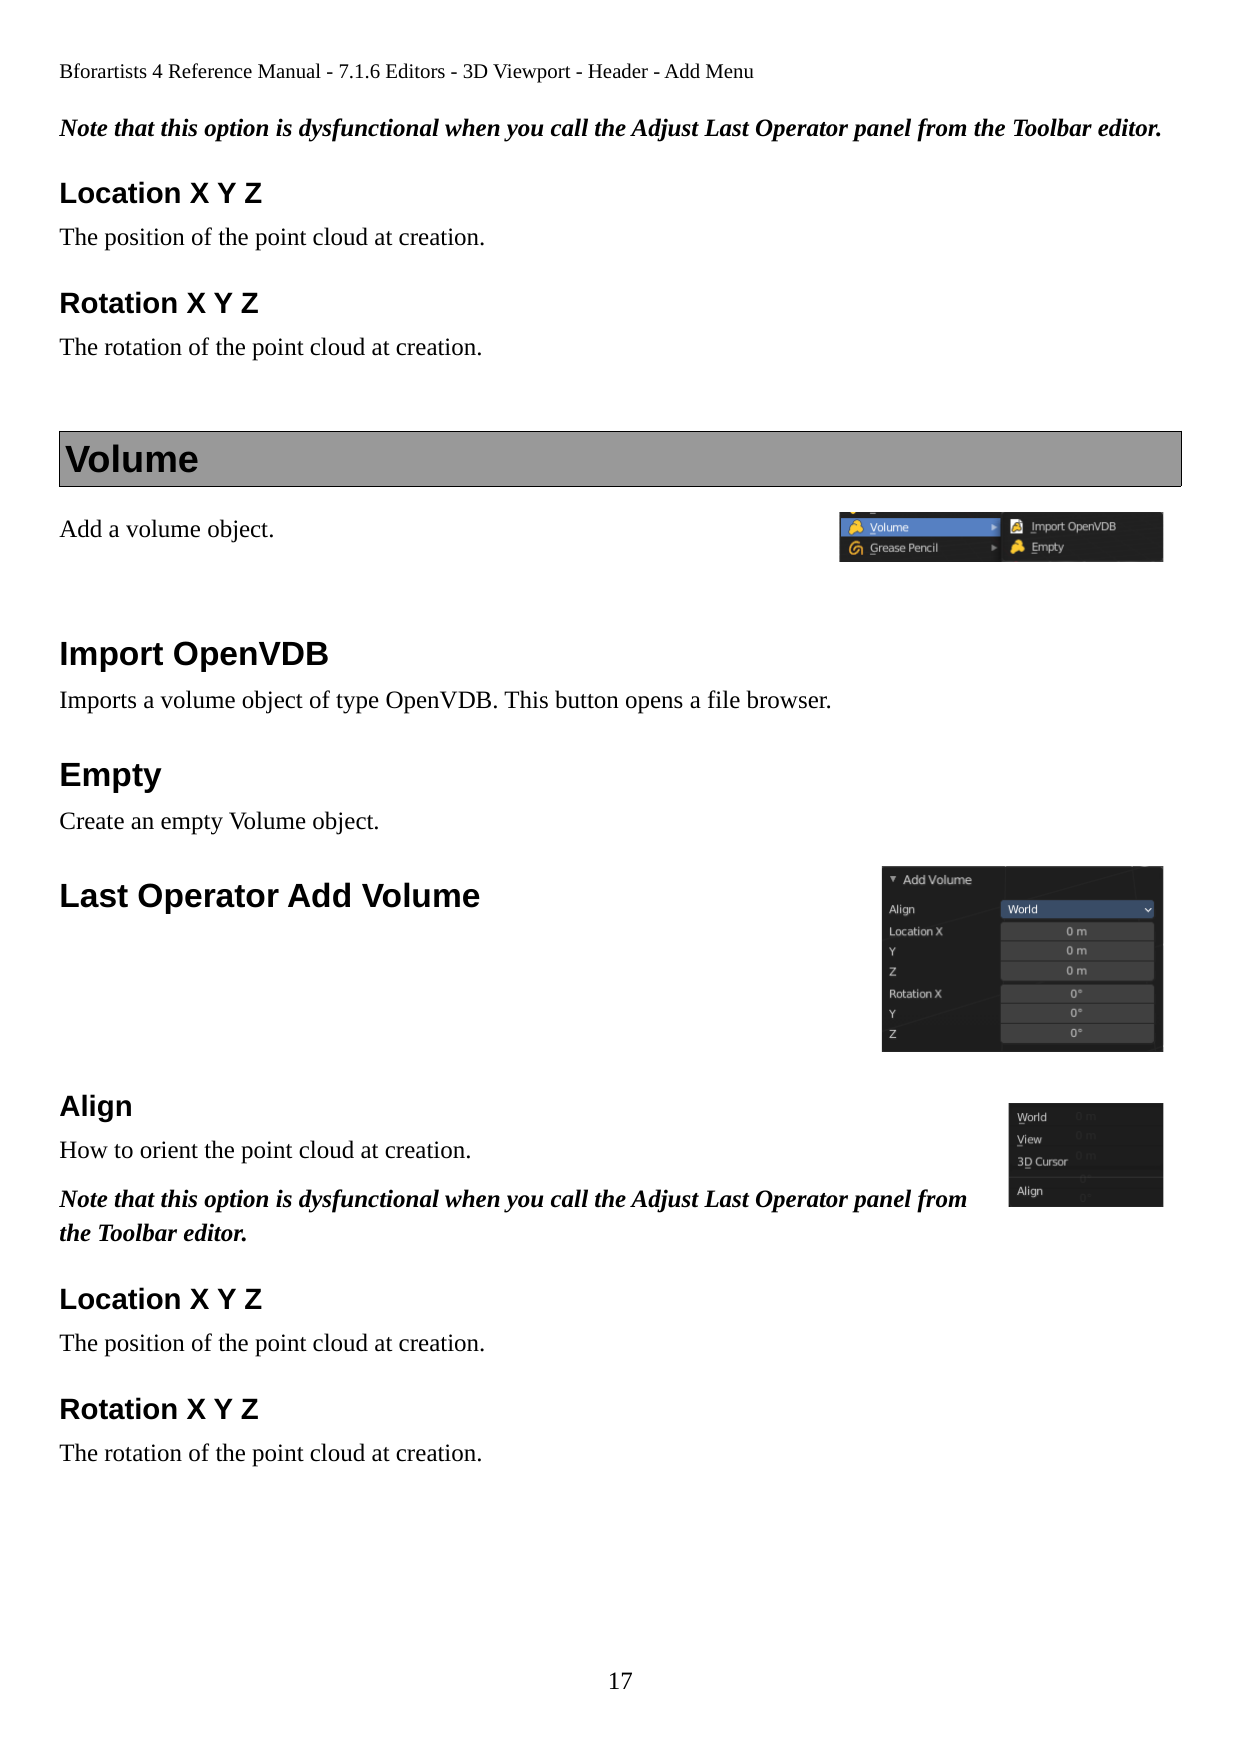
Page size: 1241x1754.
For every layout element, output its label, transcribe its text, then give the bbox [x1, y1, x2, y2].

subtitle Rotation X Y Z [59, 1392, 1181, 1426]
text Add a volume object. [59, 514, 839, 543]
text Create an empty Volume object. [59, 806, 1181, 834]
text The rotation of the point cloud at creation. [59, 332, 1181, 361]
subtitle Location X Y Z [59, 176, 1181, 210]
text How to orient the point cloud at creation. [59, 1135, 1008, 1163]
text [1164, 514, 1181, 543]
subtitle Last Operator Add Volume [59, 876, 881, 914]
table_header Volume [60, 432, 1181, 486]
text The position of the point cloud at creation. [59, 1328, 1181, 1357]
text Imports a volume object of type OpenVDB. This button opens a file browser. [59, 685, 1181, 713]
text The position of the point cloud at creation. [59, 222, 1181, 251]
subtitle Align [59, 1088, 1181, 1122]
text Note that this option is dysfunctional when you call the Adjust Last Operator panel from the Toolbar editor. [59, 1184, 1181, 1247]
text Note that this option is dysfunctional when you call the Adjust Last Operator panel from the Toolbar editor. [59, 113, 1181, 141]
picture [1008, 1103, 1164, 1207]
subtitle Empty [59, 754, 1181, 793]
picture [881, 866, 1164, 1052]
subtitle [1164, 876, 1181, 914]
subtitle Import OpenVDB [59, 633, 1181, 672]
picture [839, 512, 1164, 562]
subtitle Rotation X Y Z [59, 286, 1181, 320]
subtitle Location X Y Z [59, 1282, 1181, 1316]
text The rotation of the point cloud at creation. [59, 1438, 1181, 1467]
